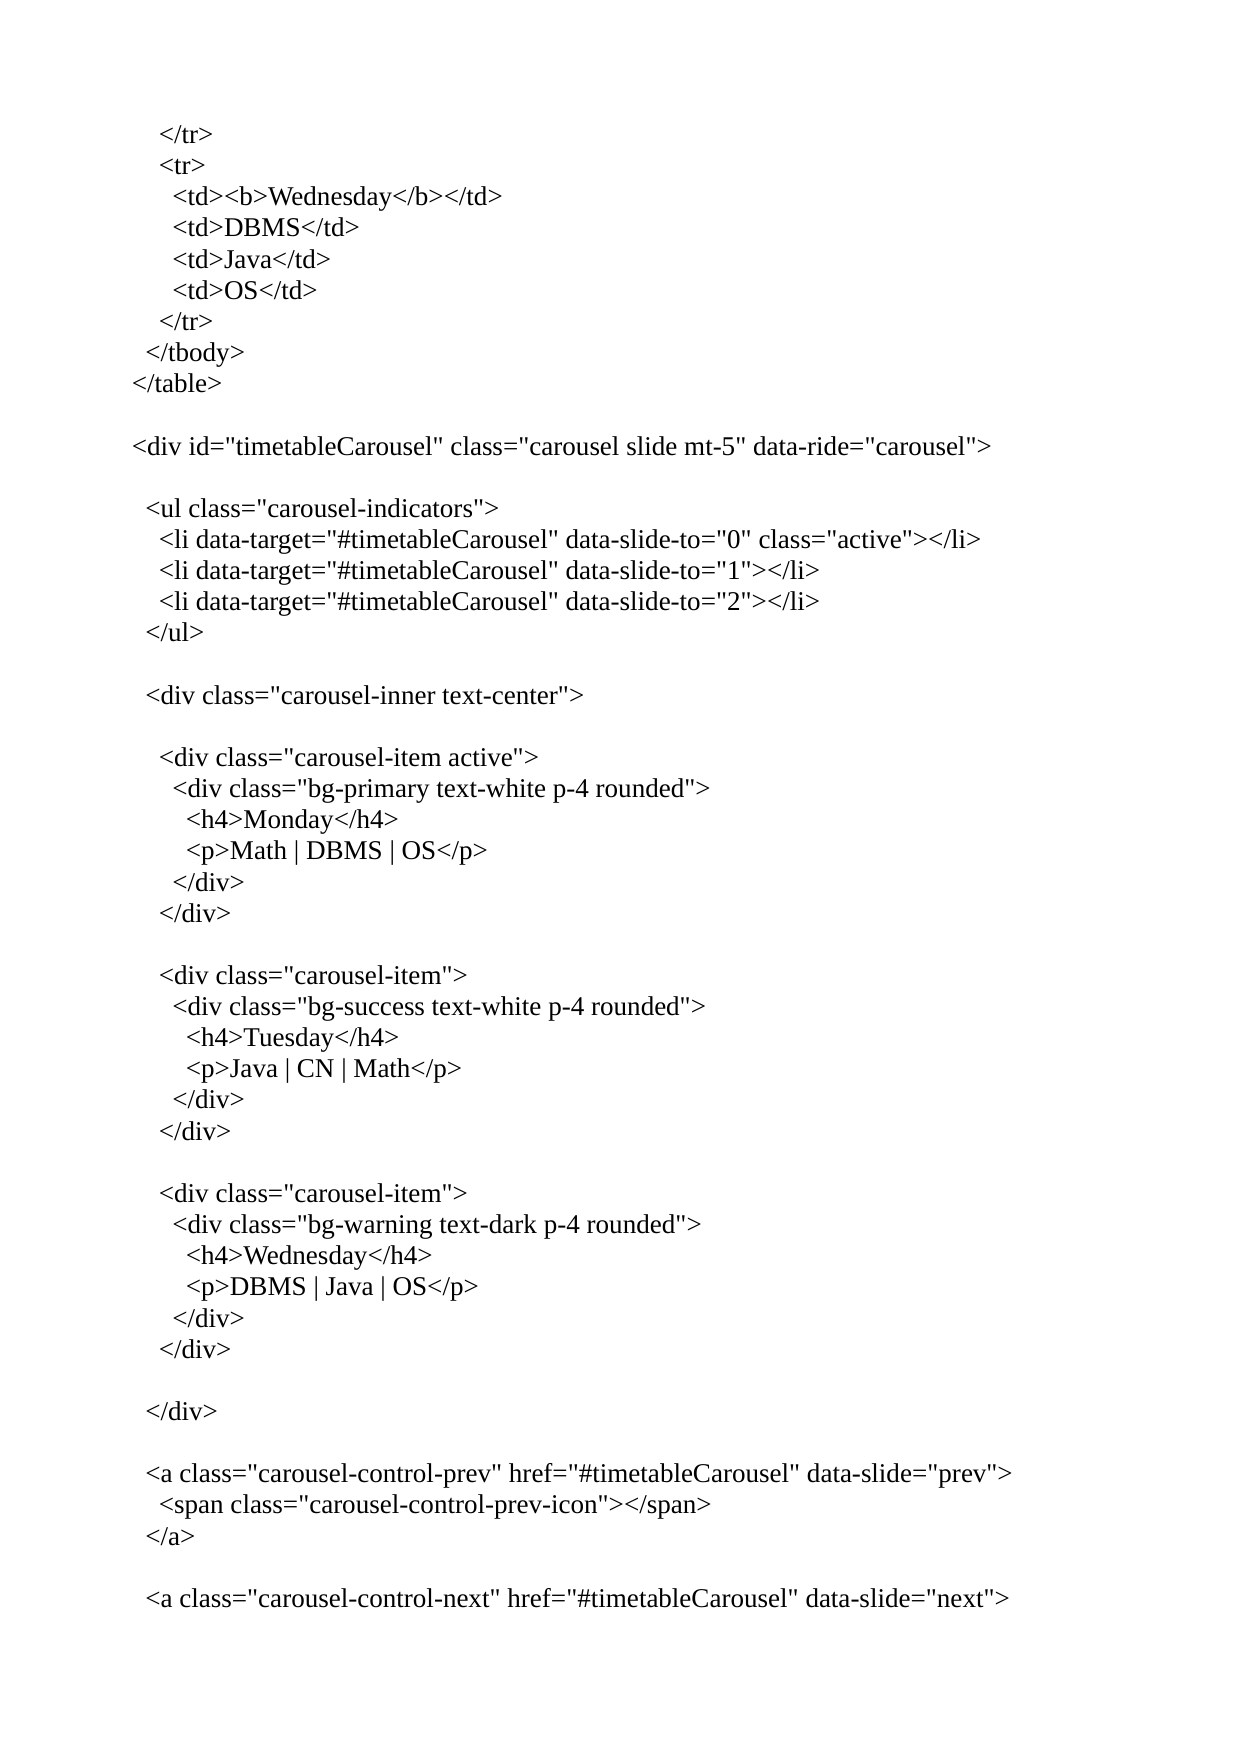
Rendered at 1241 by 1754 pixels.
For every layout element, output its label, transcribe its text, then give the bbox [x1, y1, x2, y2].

text <li data-target="#timetableCarousel" data-slide-to="1"></li> [118, 554, 1122, 585]
text </tr> [118, 118, 1122, 149]
text <td><b>Wednesday</b></td> [118, 180, 1122, 212]
text <td>OS</td> [118, 274, 1122, 305]
text <a class="carousel-control-next" href="#timetableCarousel" data-slide="next"> [118, 1582, 1122, 1613]
text <td>DBMS</td> [118, 212, 1122, 243]
text <ul class="carousel-indicators"> [118, 492, 1122, 523]
text </div> [118, 1084, 1122, 1115]
text </div> [118, 897, 1122, 928]
text </tr> [118, 305, 1122, 336]
text <h4>Wednesday</h4> [118, 1239, 1122, 1271]
text <h4>Tuesday</h4> [118, 1021, 1122, 1052]
text <p>Math | DBMS | OS</p> [118, 834, 1122, 866]
text <p>Java | CN | Math</p> [118, 1052, 1122, 1084]
text </tbody> [118, 336, 1122, 367]
text </a> [118, 1520, 1122, 1551]
text </div> [118, 1115, 1122, 1146]
text <div class="carousel-item"> [118, 1177, 1122, 1208]
text </div> [118, 1395, 1122, 1426]
text <div class="bg-warning text-dark p-4 rounded"> [118, 1208, 1122, 1239]
text <li data-target="#timetableCarousel" data-slide-to="0" class="active"></li> [118, 523, 1122, 554]
text <p>DBMS | Java | OS</p> [118, 1271, 1122, 1302]
text <div class="carousel-item"> [118, 959, 1122, 990]
text </div> [118, 1333, 1122, 1364]
text <div id="timetableCarousel" class="carousel slide mt-5" data-ride="carousel"> [118, 429, 1122, 461]
text </ul> [118, 616, 1122, 648]
text <div class="bg-primary text-white p-4 rounded"> [118, 772, 1122, 803]
text <div class="carousel-item active"> [118, 741, 1122, 772]
text </table> [118, 367, 1122, 398]
text <li data-target="#timetableCarousel" data-slide-to="2"></li> [118, 585, 1122, 616]
text </div> [118, 1302, 1122, 1333]
text <div class="bg-success text-white p-4 rounded"> [118, 990, 1122, 1021]
text <div class="carousel-inner text-center"> [118, 679, 1122, 710]
text </div> [118, 866, 1122, 897]
text <h4>Monday</h4> [118, 803, 1122, 834]
text <span class="carousel-control-prev-icon"></span> [118, 1488, 1122, 1520]
text <a class="carousel-control-prev" href="#timetableCarousel" data-slide="prev"> [118, 1457, 1122, 1488]
text <td>Java</td> [118, 243, 1122, 274]
text <tr> [118, 149, 1122, 180]
